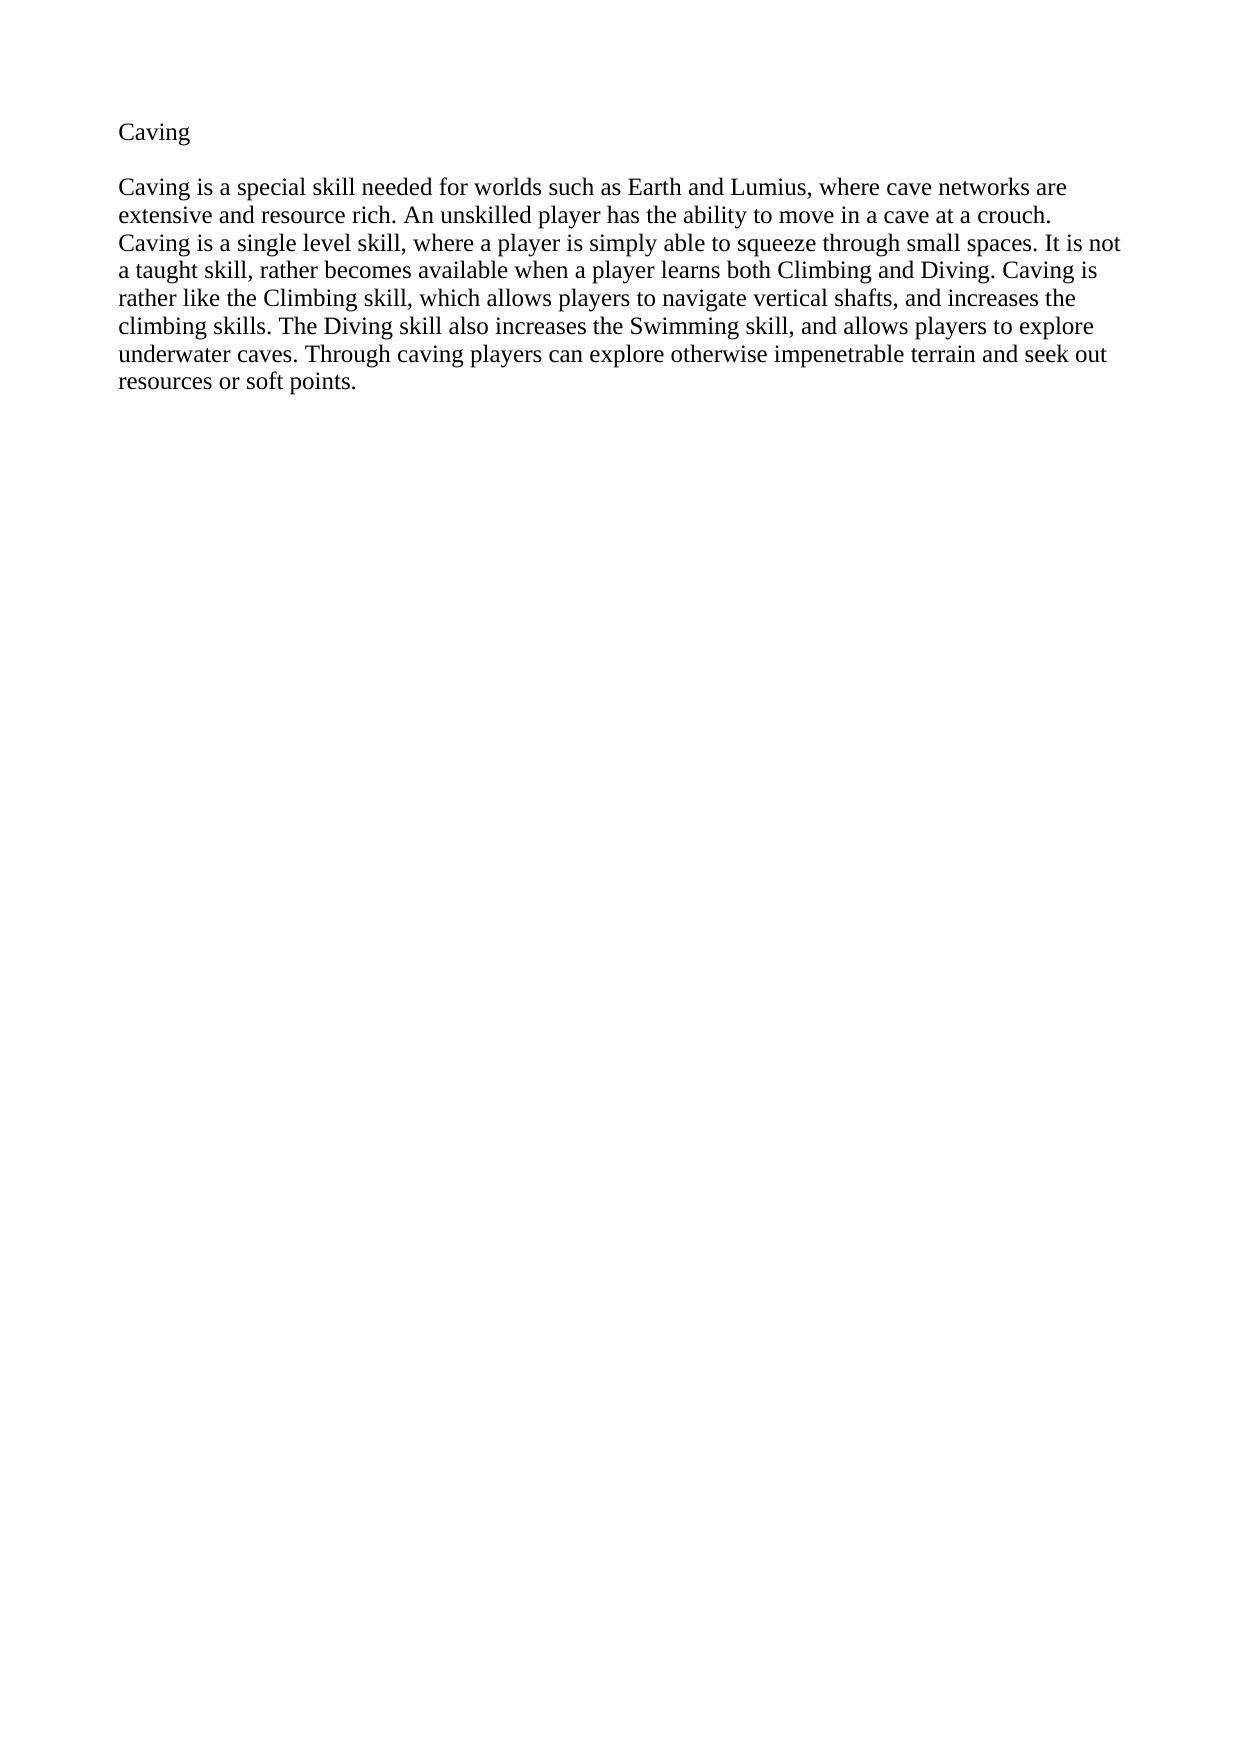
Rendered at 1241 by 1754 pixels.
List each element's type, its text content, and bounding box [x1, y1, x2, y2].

text Caving [118, 118, 1122, 146]
text Caving is a special skill needed for worlds such as Earth and Lumius, where cave networks are extensive and resource rich. An unskilled player has the ability to move in a cave at a crouch. Caving is a single level skill, where a player is simply able to squeeze through small spaces. It is not a taught skill, rather becomes available when a player learns both Climbing and Diving. Caving is rather like the Climbing skill, which allows players to navigate vertical shafts, and increases the climbing skills. The Diving skill also increases the Swimming skill, and allows players to explore underwater caves. Through caving players can explore otherwise impenetrable terrain and seek out resources or soft points. [118, 173, 1122, 395]
